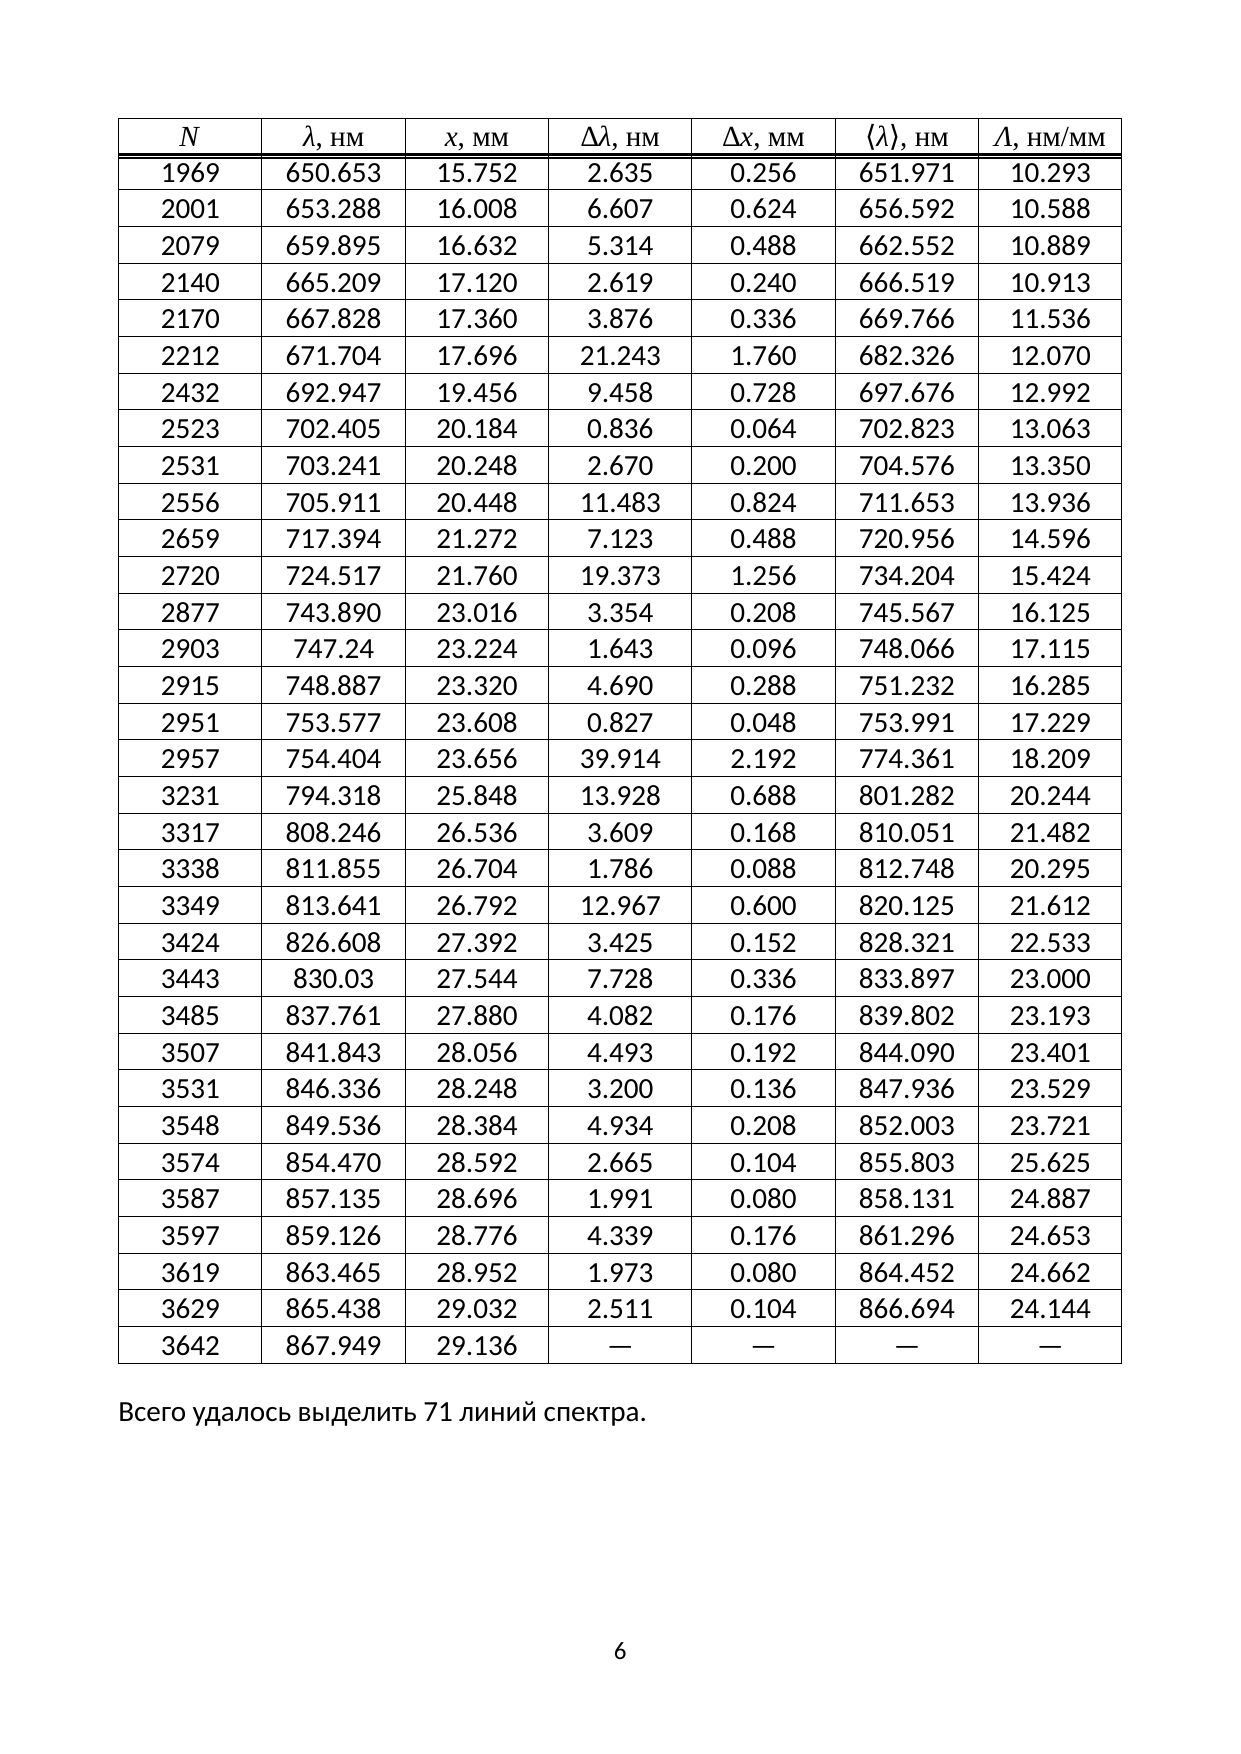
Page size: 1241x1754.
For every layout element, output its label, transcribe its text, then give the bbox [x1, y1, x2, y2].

table_cell 666.519 [836, 264, 978, 299]
table_cell 1.256 [692, 557, 835, 593]
table_cell 847.936 [836, 1070, 978, 1106]
table_cell 2.511 [549, 1290, 691, 1326]
table_cell 0.240 [692, 264, 835, 299]
table_cell 0.192 [692, 1034, 835, 1069]
table_cell 39.914 [549, 740, 691, 776]
table_cell 10.293 [979, 159, 1121, 189]
table_cell 23.608 [406, 704, 548, 739]
table_cell 10.889 [979, 227, 1121, 263]
table_cell 0.064 [692, 410, 835, 446]
table_cell 14.596 [979, 520, 1121, 556]
table_cell 867.949 [262, 1327, 405, 1363]
table_cell 697.676 [836, 374, 978, 409]
table_cell 2556 [119, 484, 261, 519]
table_cell 10.913 [979, 264, 1121, 299]
table_cell 3317 [119, 814, 261, 849]
table_cell 10.588 [979, 190, 1121, 226]
table_cell 0.208 [692, 1107, 835, 1143]
table_cell 717.394 [262, 520, 405, 556]
table_cell 0.624 [692, 190, 835, 226]
table_cell 21.612 [979, 887, 1121, 923]
table_cell 0.208 [692, 594, 835, 629]
table_cell 3629 [119, 1290, 261, 1326]
table_cell 837.761 [262, 997, 405, 1033]
table_cell 711.653 [836, 484, 978, 519]
table_cell 855.803 [836, 1144, 978, 1179]
table_cell 812.748 [836, 850, 978, 886]
table_cell 2877 [119, 594, 261, 629]
table_cell 26.792 [406, 887, 548, 923]
table_cell 720.956 [836, 520, 978, 556]
table_cell 669.766 [836, 300, 978, 336]
table_header ⟨λ⟩, нм [836, 119, 978, 153]
table_cell 2432 [119, 374, 261, 409]
table_cell 4.934 [549, 1107, 691, 1143]
table_cell — [692, 1327, 835, 1363]
table_cell 653.288 [262, 190, 405, 226]
table_cell 2951 [119, 704, 261, 739]
table_cell 0.488 [692, 227, 835, 263]
table_cell 3485 [119, 997, 261, 1033]
table_cell 12.992 [979, 374, 1121, 409]
table_cell 25.625 [979, 1144, 1121, 1179]
table_cell 28.592 [406, 1144, 548, 1179]
table_cell 27.880 [406, 997, 548, 1033]
table_cell 650.653 [262, 159, 405, 189]
table_cell 0.827 [549, 704, 691, 739]
table_cell 0.176 [692, 997, 835, 1033]
table_cell 844.090 [836, 1034, 978, 1069]
table_cell 18.209 [979, 740, 1121, 776]
table_cell 24.662 [979, 1254, 1121, 1289]
table_cell 21.482 [979, 814, 1121, 849]
table_cell 703.241 [262, 447, 405, 483]
table_cell 23.656 [406, 740, 548, 776]
table_cell 25.848 [406, 777, 548, 813]
table_cell 2531 [119, 447, 261, 483]
table_cell 0.176 [692, 1217, 835, 1253]
table_cell 19.456 [406, 374, 548, 409]
table_cell 2915 [119, 667, 261, 703]
table_cell 4.339 [549, 1217, 691, 1253]
table_header N [119, 119, 261, 153]
table_cell 0.104 [692, 1290, 835, 1326]
table_cell 15.752 [406, 159, 548, 189]
table_cell 3338 [119, 850, 261, 886]
table_cell 29.136 [406, 1327, 548, 1363]
table_cell 2170 [119, 300, 261, 336]
table_cell 23.224 [406, 630, 548, 666]
table_cell 811.855 [262, 850, 405, 886]
table_cell — [549, 1327, 691, 1363]
table_cell 2140 [119, 264, 261, 299]
table_cell 7.728 [549, 960, 691, 996]
table_cell 702.405 [262, 410, 405, 446]
table_cell 861.296 [836, 1217, 978, 1253]
table_cell 20.248 [406, 447, 548, 483]
table_cell 858.131 [836, 1180, 978, 1216]
table_cell 0.288 [692, 667, 835, 703]
table_cell 2903 [119, 630, 261, 666]
table_cell 865.438 [262, 1290, 405, 1326]
table_cell 651.971 [836, 159, 978, 189]
table_cell 4.690 [549, 667, 691, 703]
table_cell 2.665 [549, 1144, 691, 1179]
table_cell 810.051 [836, 814, 978, 849]
table_cell 671.704 [262, 337, 405, 373]
table_cell 17.229 [979, 704, 1121, 739]
table_cell 753.577 [262, 704, 405, 739]
table_cell 0.488 [692, 520, 835, 556]
table_cell 23.000 [979, 960, 1121, 996]
table_cell — [836, 1327, 978, 1363]
table_cell 2.619 [549, 264, 691, 299]
table_cell 17.120 [406, 264, 548, 299]
table_cell 16.008 [406, 190, 548, 226]
table_cell 820.125 [836, 887, 978, 923]
table_cell 11.483 [549, 484, 691, 519]
table_header x, мм [406, 119, 548, 153]
table_cell 23.193 [979, 997, 1121, 1033]
table_cell 27.544 [406, 960, 548, 996]
table_cell 9.458 [549, 374, 691, 409]
table_cell 23.721 [979, 1107, 1121, 1143]
table_cell 4.082 [549, 997, 691, 1033]
table_cell 6.607 [549, 190, 691, 226]
table_cell 745.567 [836, 594, 978, 629]
table_cell 28.696 [406, 1180, 548, 1216]
table_cell 1.973 [549, 1254, 691, 1289]
table_cell 23.320 [406, 667, 548, 703]
table_cell 17.115 [979, 630, 1121, 666]
table_cell 2.635 [549, 159, 691, 189]
table_cell 859.126 [262, 1217, 405, 1253]
table_cell 828.321 [836, 924, 978, 959]
table_header λ, нм [262, 119, 405, 153]
table_cell 11.536 [979, 300, 1121, 336]
table_cell 748.066 [836, 630, 978, 666]
text Всего удалось выделить 71 линий спектра. [118, 1393, 1122, 1429]
table_cell 24.653 [979, 1217, 1121, 1253]
table_cell 2.670 [549, 447, 691, 483]
table_cell 13.936 [979, 484, 1121, 519]
table_cell 3597 [119, 1217, 261, 1253]
table_cell 659.895 [262, 227, 405, 263]
table_cell 22.533 [979, 924, 1121, 959]
table_cell 3574 [119, 1144, 261, 1179]
table_cell 19.373 [549, 557, 691, 593]
table_cell 0.688 [692, 777, 835, 813]
table_cell 28.952 [406, 1254, 548, 1289]
table_cell 2001 [119, 190, 261, 226]
table_cell 3507 [119, 1034, 261, 1069]
table_cell 866.694 [836, 1290, 978, 1326]
table_cell 774.361 [836, 740, 978, 776]
table_cell 849.536 [262, 1107, 405, 1143]
table_cell 13.928 [549, 777, 691, 813]
table_cell 0.824 [692, 484, 835, 519]
table_cell 3231 [119, 777, 261, 813]
table_cell 2957 [119, 740, 261, 776]
table_cell 2720 [119, 557, 261, 593]
table_cell 3.425 [549, 924, 691, 959]
table_cell 813.641 [262, 887, 405, 923]
table_cell 24.887 [979, 1180, 1121, 1216]
table_cell 3587 [119, 1180, 261, 1216]
table_cell — [979, 1327, 1121, 1363]
table_cell 3.200 [549, 1070, 691, 1106]
table_cell 4.493 [549, 1034, 691, 1069]
table_cell 3.876 [549, 300, 691, 336]
table_cell 801.282 [836, 777, 978, 813]
table_cell 16.125 [979, 594, 1121, 629]
table_cell 0.336 [692, 960, 835, 996]
table_cell 29.032 [406, 1290, 548, 1326]
table_cell 0.600 [692, 887, 835, 923]
table_cell 1.991 [549, 1180, 691, 1216]
table_cell 794.318 [262, 777, 405, 813]
table_cell 1969 [119, 159, 261, 189]
table_cell 12.070 [979, 337, 1121, 373]
table_header ∆λ, нм [549, 119, 691, 153]
table_cell 748.887 [262, 667, 405, 703]
table_cell 702.823 [836, 410, 978, 446]
table_cell 2079 [119, 227, 261, 263]
table_cell 16.285 [979, 667, 1121, 703]
table_cell 0.096 [692, 630, 835, 666]
table_cell 656.592 [836, 190, 978, 226]
table_cell 20.184 [406, 410, 548, 446]
table_cell 743.890 [262, 594, 405, 629]
table_cell 0.168 [692, 814, 835, 849]
table_cell 23.016 [406, 594, 548, 629]
table_cell 3642 [119, 1327, 261, 1363]
table_cell 747.24 [262, 630, 405, 666]
table_cell 854.470 [262, 1144, 405, 1179]
table_cell 665.209 [262, 264, 405, 299]
table_cell 28.384 [406, 1107, 548, 1143]
table_cell 17.696 [406, 337, 548, 373]
table_cell 0.200 [692, 447, 835, 483]
table_cell 0.104 [692, 1144, 835, 1179]
table_cell 16.632 [406, 227, 548, 263]
table_cell 667.828 [262, 300, 405, 336]
table_cell 864.452 [836, 1254, 978, 1289]
table_cell 28.056 [406, 1034, 548, 1069]
table_header ∆x, мм [692, 119, 835, 153]
table_cell 751.232 [836, 667, 978, 703]
table_cell 0.080 [692, 1180, 835, 1216]
table_cell 754.404 [262, 740, 405, 776]
table_cell 7.123 [549, 520, 691, 556]
table_cell 0.836 [549, 410, 691, 446]
table_cell 2212 [119, 337, 261, 373]
table_cell 21.760 [406, 557, 548, 593]
table_cell 0.256 [692, 159, 835, 189]
table_cell 0.048 [692, 704, 835, 739]
table_header Λ, нм/мм [979, 119, 1121, 153]
table_cell 3443 [119, 960, 261, 996]
table_cell 692.947 [262, 374, 405, 409]
table_cell 3.354 [549, 594, 691, 629]
table_cell 839.802 [836, 997, 978, 1033]
table_cell 724.517 [262, 557, 405, 593]
table_cell 24.144 [979, 1290, 1121, 1326]
table_cell 0.152 [692, 924, 835, 959]
table_cell 0.136 [692, 1070, 835, 1106]
table_cell 26.536 [406, 814, 548, 849]
table_cell 0.336 [692, 300, 835, 336]
table_cell 826.608 [262, 924, 405, 959]
table_cell 26.704 [406, 850, 548, 886]
table_cell 3.609 [549, 814, 691, 849]
table_cell 23.529 [979, 1070, 1121, 1106]
table_cell 0.080 [692, 1254, 835, 1289]
table_cell 17.360 [406, 300, 548, 336]
table_cell 705.911 [262, 484, 405, 519]
table_cell 3548 [119, 1107, 261, 1143]
table_cell 13.350 [979, 447, 1121, 483]
table_cell 27.392 [406, 924, 548, 959]
table_cell 21.243 [549, 337, 691, 373]
table_cell 28.248 [406, 1070, 548, 1106]
table_cell 833.897 [836, 960, 978, 996]
table_cell 846.336 [262, 1070, 405, 1106]
table_cell 753.991 [836, 704, 978, 739]
table_cell 734.204 [836, 557, 978, 593]
table_cell 21.272 [406, 520, 548, 556]
table_cell 2.192 [692, 740, 835, 776]
table_cell 28.776 [406, 1217, 548, 1253]
table_cell 1.760 [692, 337, 835, 373]
table_cell 23.401 [979, 1034, 1121, 1069]
table_cell 808.246 [262, 814, 405, 849]
table_cell 3619 [119, 1254, 261, 1289]
table_cell 13.063 [979, 410, 1121, 446]
table_cell 857.135 [262, 1180, 405, 1216]
table_cell 2659 [119, 520, 261, 556]
table_cell 3424 [119, 924, 261, 959]
table_cell 3349 [119, 887, 261, 923]
table_cell 1.786 [549, 850, 691, 886]
table_cell 852.003 [836, 1107, 978, 1143]
table_cell 15.424 [979, 557, 1121, 593]
table_cell 863.465 [262, 1254, 405, 1289]
table_cell 682.326 [836, 337, 978, 373]
table_cell 20.244 [979, 777, 1121, 813]
table_cell 0.728 [692, 374, 835, 409]
table_cell 20.448 [406, 484, 548, 519]
table_cell 12.967 [549, 887, 691, 923]
table_cell 841.843 [262, 1034, 405, 1069]
table_cell 662.552 [836, 227, 978, 263]
table_cell 1.643 [549, 630, 691, 666]
table_cell 2523 [119, 410, 261, 446]
table_cell 5.314 [549, 227, 691, 263]
table_cell 3531 [119, 1070, 261, 1106]
table_cell 704.576 [836, 447, 978, 483]
table_cell 0.088 [692, 850, 835, 886]
table_cell 20.295 [979, 850, 1121, 886]
table_cell 830.03 [262, 960, 405, 996]
